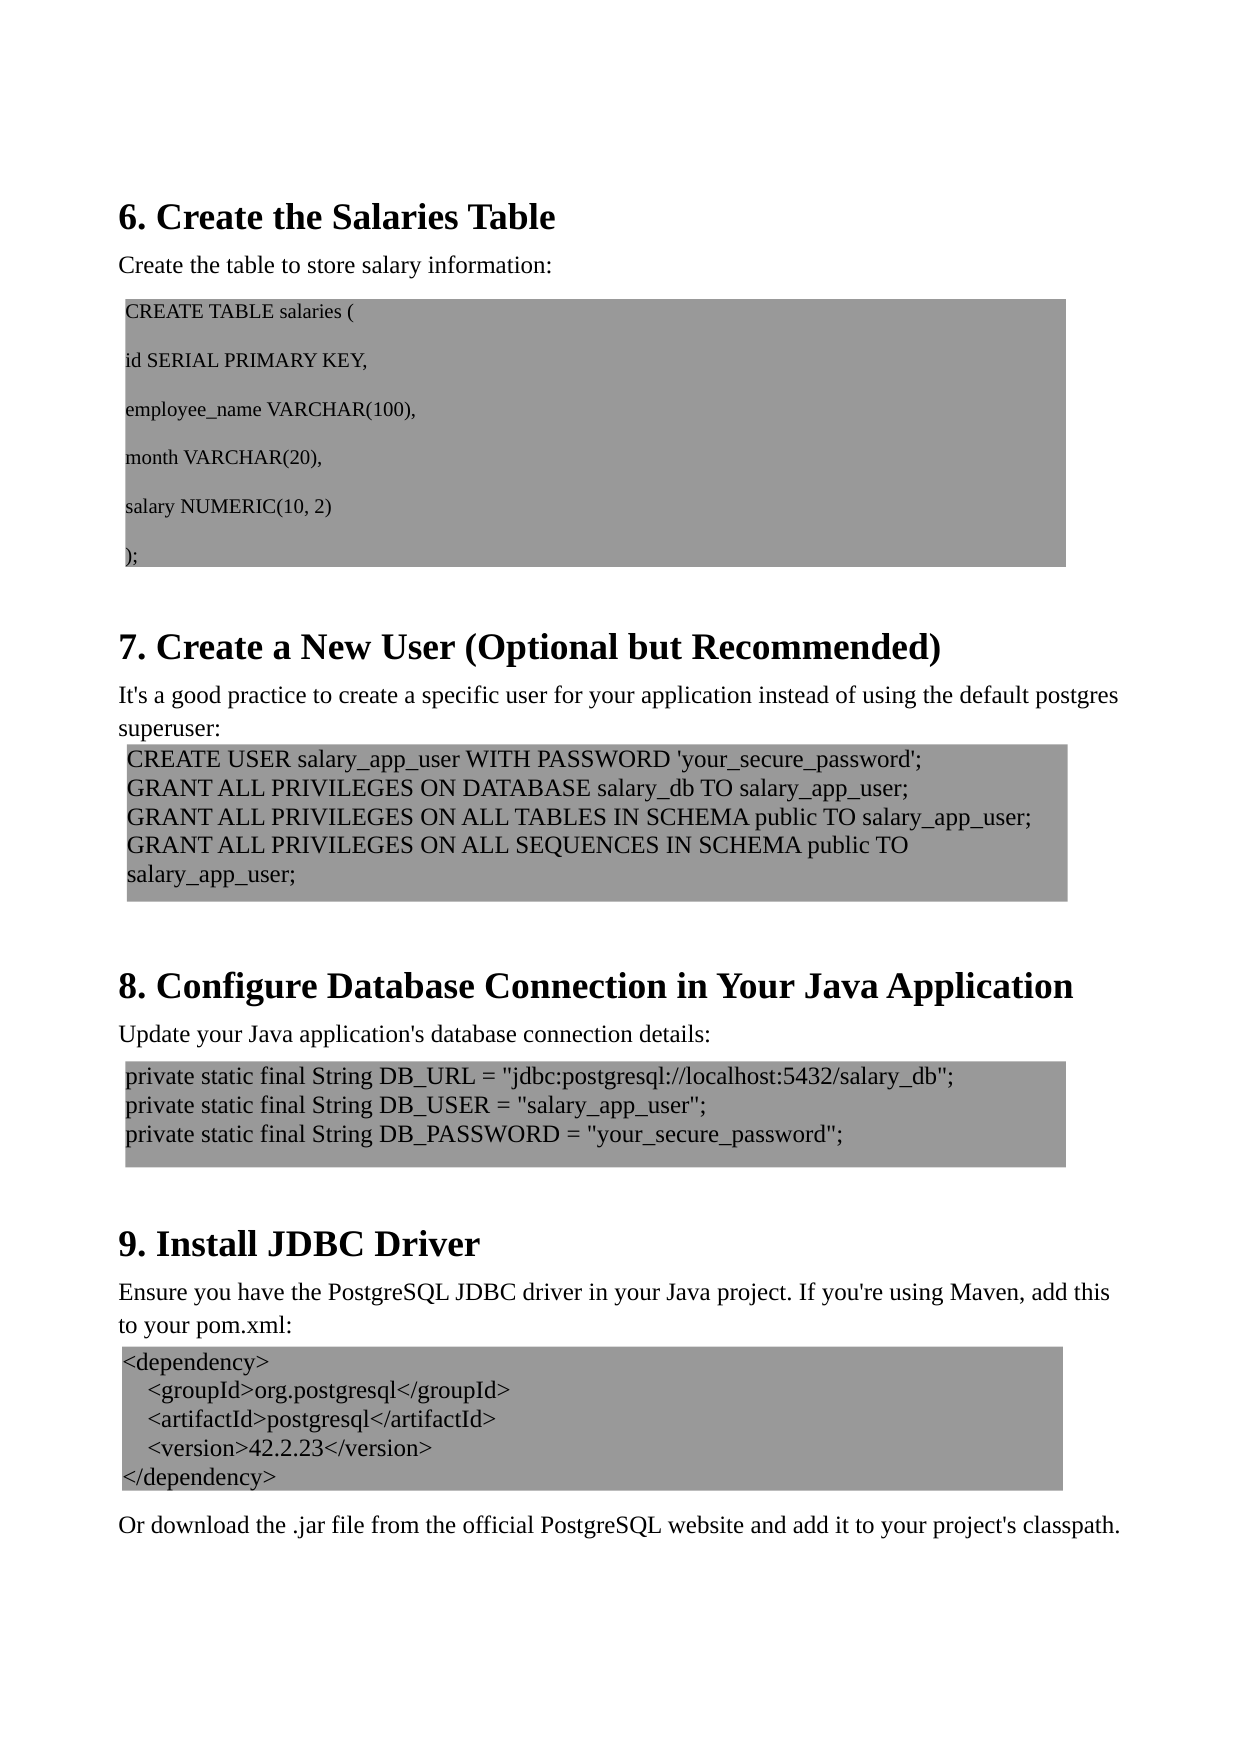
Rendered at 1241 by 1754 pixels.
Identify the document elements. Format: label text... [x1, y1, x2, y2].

text Ensure you have the PostgreSQL JDBC driver in your Java project. If you're using Maven, add this to your pom.xml: [118, 1277, 1122, 1339]
subtitle 9. Install JDBC Driver [118, 1221, 1122, 1264]
subtitle 7. Create a New User (Optional but Recommended) [118, 624, 1122, 668]
subtitle 6. Create the Salaries Table [118, 194, 1122, 238]
subtitle 8. Configure Database Connection in Your Java Application [118, 963, 1122, 1006]
text Create the table to store salary information: [118, 250, 1122, 279]
text Update your Java application's database connection details: [118, 1019, 1122, 1048]
text It's a good practice to create a specific user for your application instead of using the default postgres superuser: [118, 680, 1122, 742]
text Or download the .jar file from the official PostgreSQL website and add it to your project's classpath. [118, 1510, 1122, 1539]
